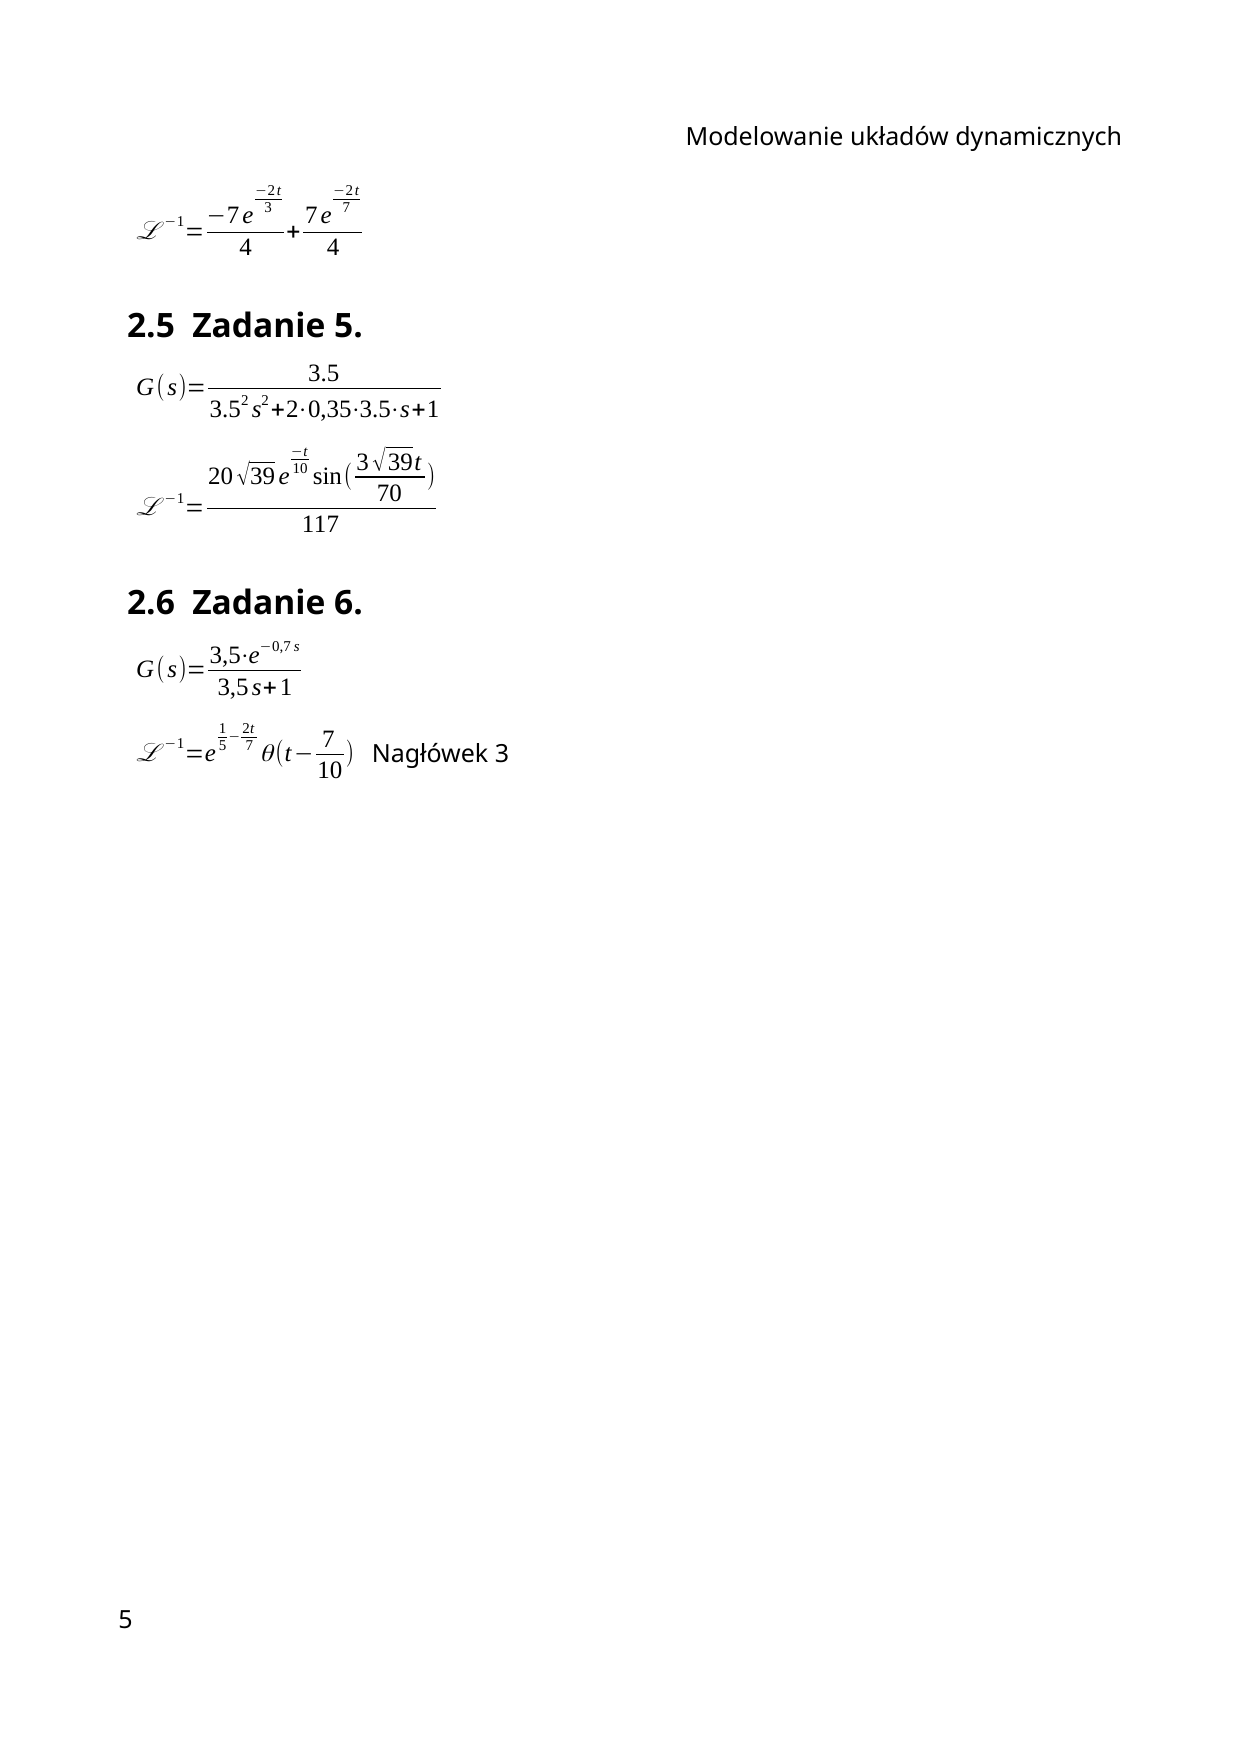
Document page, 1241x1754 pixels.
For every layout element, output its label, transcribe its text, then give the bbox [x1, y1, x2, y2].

subtitle Zadanie 5. [118, 302, 1122, 347]
text Nagłówek 3 [118, 719, 1122, 784]
subtitle Zadanie 6. [118, 579, 1122, 624]
